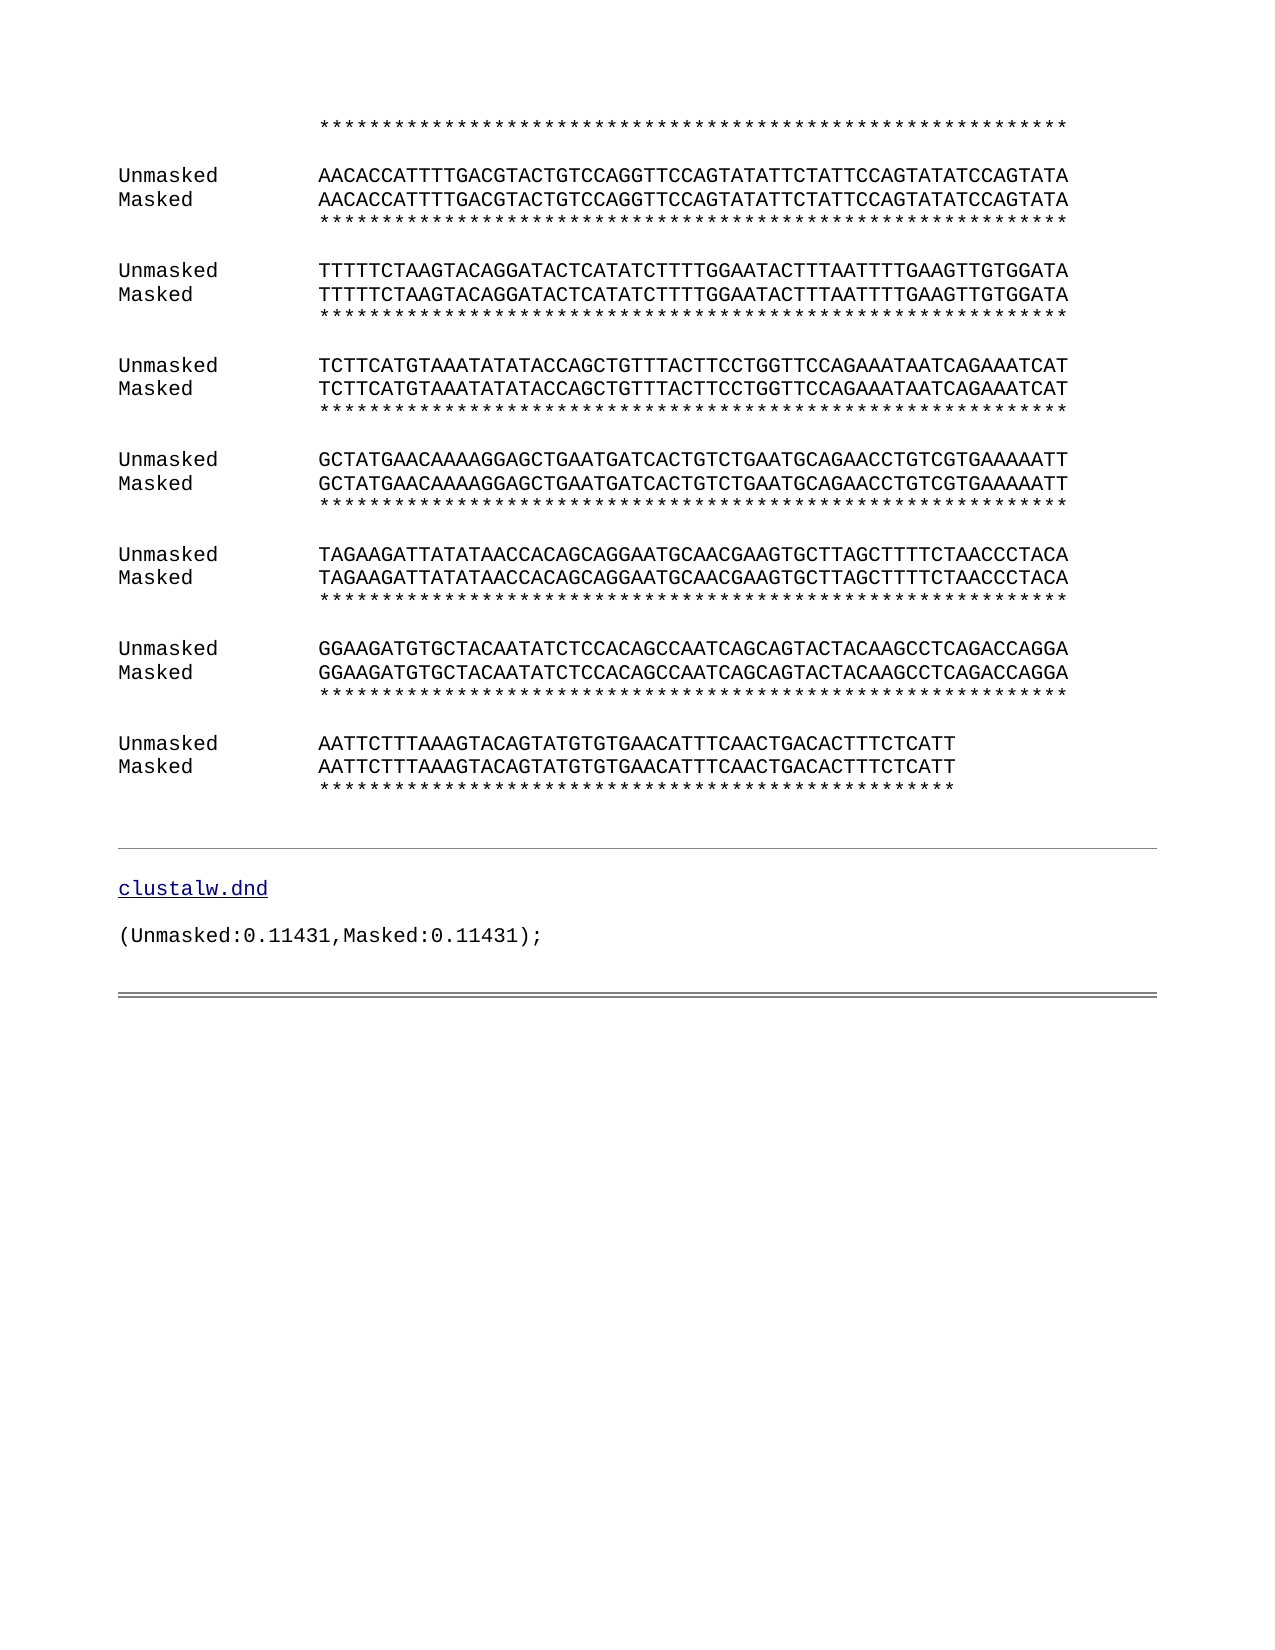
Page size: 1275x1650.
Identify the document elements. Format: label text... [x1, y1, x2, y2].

text Unmasked TAGAAGATTATATAACCACAGCAGGAATGCAACGAAGTGCTTAGCTTTTCTAACCCTACA [118, 544, 1157, 567]
text ************************************************************ [118, 213, 1157, 236]
text Masked TCTTCATGTAAATATATACCAGCTGTTTACTTCCTGGTTCCAGAAATAATCAGAAATCAT [118, 378, 1157, 402]
text Masked AATTCTTTAAAGTACAGTATGTGTGAACATTTCAACTGACACTTTCTCATT [118, 757, 1157, 780]
text Masked TTTTTCTAAGTACAGGATACTCATATCTTTTGGAATACTTTAATTTTGAAGTTGTGGATA [118, 284, 1157, 307]
text *************************************************** [118, 780, 1157, 804]
text ************************************************************ [118, 118, 1157, 142]
text Masked GGAAGATGTGCTACAATATCTCCACAGCCAATCAGCAGTACTACAAGCCTCAGACCAGGA [118, 662, 1157, 686]
text ************************************************************ [118, 307, 1157, 331]
text Unmasked TTTTTCTAAGTACAGGATACTCATATCTTTTGGAATACTTTAATTTTGAAGTTGTGGATA [118, 260, 1157, 284]
text Masked TAGAAGATTATATAACCACAGCAGGAATGCAACGAAGTGCTTAGCTTTTCTAACCCTACA [118, 567, 1157, 591]
text ************************************************************ [118, 402, 1157, 426]
text ************************************************************ [118, 686, 1157, 709]
text ************************************************************ [118, 496, 1157, 520]
text Unmasked AATTCTTTAAAGTACAGTATGTGTGAACATTTCAACTGACACTTTCTCATT [118, 733, 1157, 757]
text (Unmasked:0.11431,Masked:0.11431); [118, 925, 1157, 948]
text ************************************************************ [118, 591, 1157, 615]
text Unmasked GCTATGAACAAAAGGAGCTGAATGATCACTGTCTGAATGCAGAACCTGTCGTGAAAAATT [118, 449, 1157, 473]
text Unmasked GGAAGATGTGCTACAATATCTCCACAGCCAATCAGCAGTACTACAAGCCTCAGACCAGGA [118, 638, 1157, 662]
text Masked AACACCATTTTGACGTACTGTCCAGGTTCCAGTATATTCTATTCCAGTATATCCAGTATA [118, 189, 1157, 213]
text Unmasked TCTTCATGTAAATATATACCAGCTGTTTACTTCCTGGTTCCAGAAATAATCAGAAATCAT [118, 354, 1157, 378]
text Masked GCTATGAACAAAAGGAGCTGAATGATCACTGTCTGAATGCAGAACCTGTCGTGAAAAATT [118, 473, 1157, 496]
text clustalw.dnd [118, 877, 1157, 901]
text Unmasked AACACCATTTTGACGTACTGTCCAGGTTCCAGTATATTCTATTCCAGTATATCCAGTATA [118, 165, 1157, 189]
